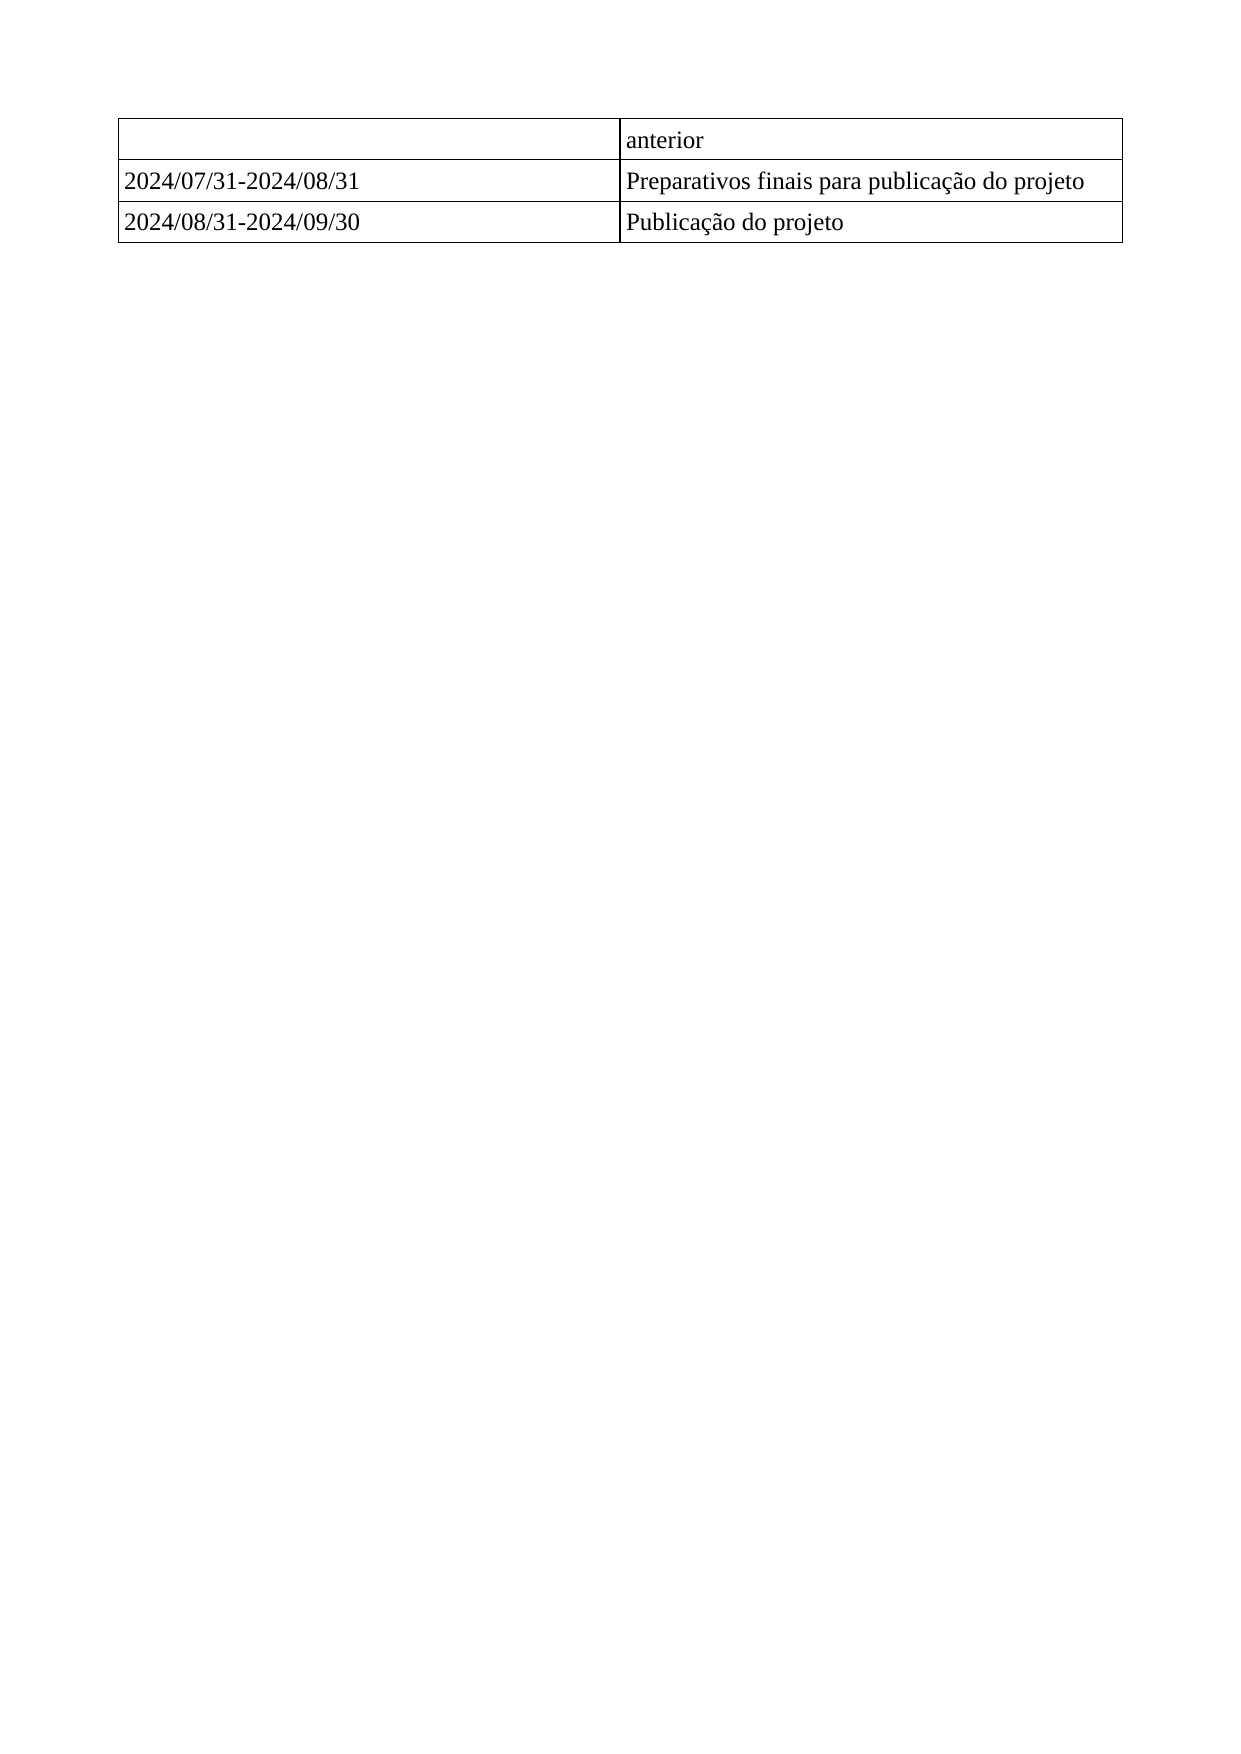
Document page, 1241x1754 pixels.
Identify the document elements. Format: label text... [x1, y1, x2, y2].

table_cell [119, 119, 619, 159]
table_cell 2024/07/31-2024/08/31 [119, 160, 619, 201]
table_cell anterior [621, 119, 1122, 159]
table_cell Publicação do projeto [621, 202, 1122, 242]
table_cell Preparativos finais para publicação do projeto [621, 160, 1122, 201]
table_cell 2024/08/31-2024/09/30 [119, 202, 619, 242]
